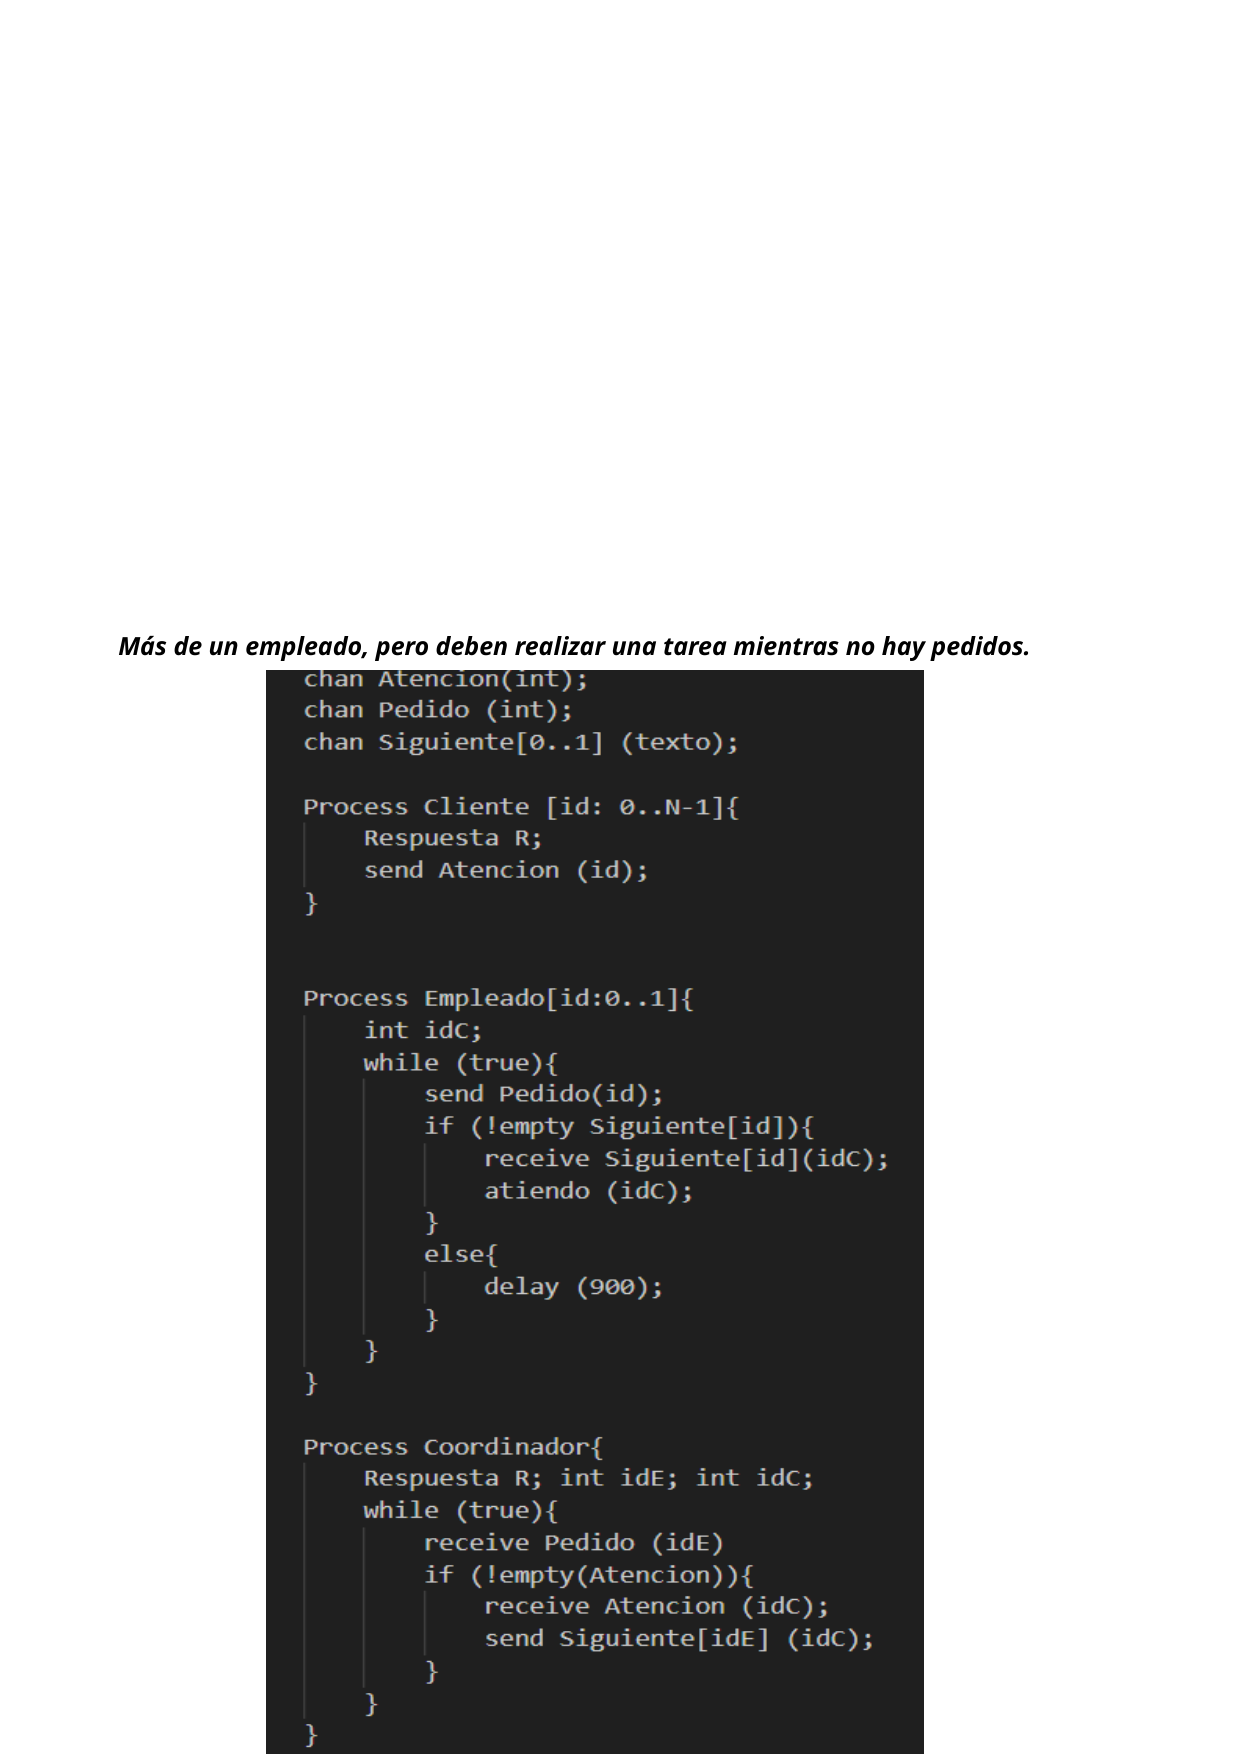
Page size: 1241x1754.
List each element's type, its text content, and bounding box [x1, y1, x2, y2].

picture [266, 670, 924, 1754]
text Más de un empleado, pero deben realizar una tarea mientras no hay pedidos. [118, 629, 1122, 663]
